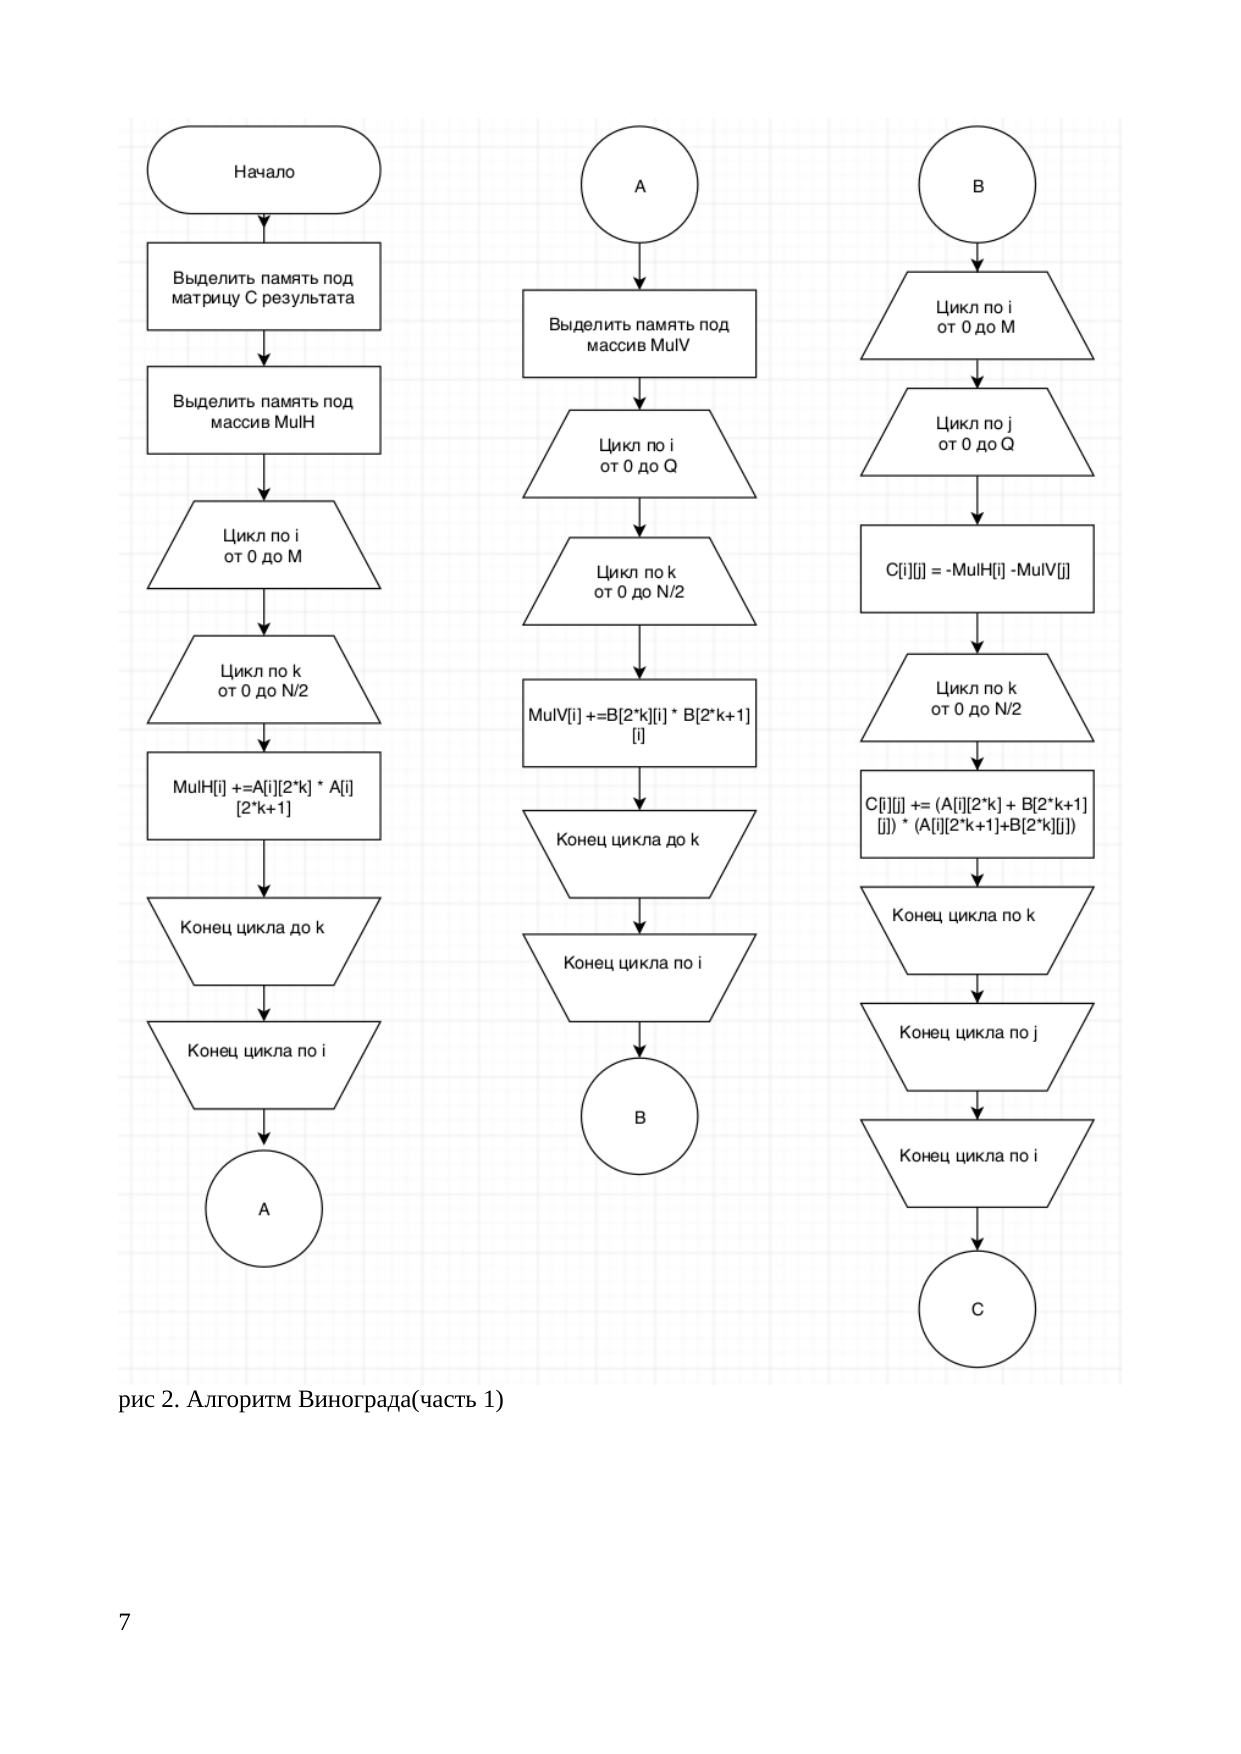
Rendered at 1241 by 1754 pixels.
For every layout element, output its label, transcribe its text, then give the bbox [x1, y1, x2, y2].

list рис 2. Алгоритм Винограда(часть 1) [118, 1385, 1122, 1413]
picture [118, 118, 1123, 1385]
